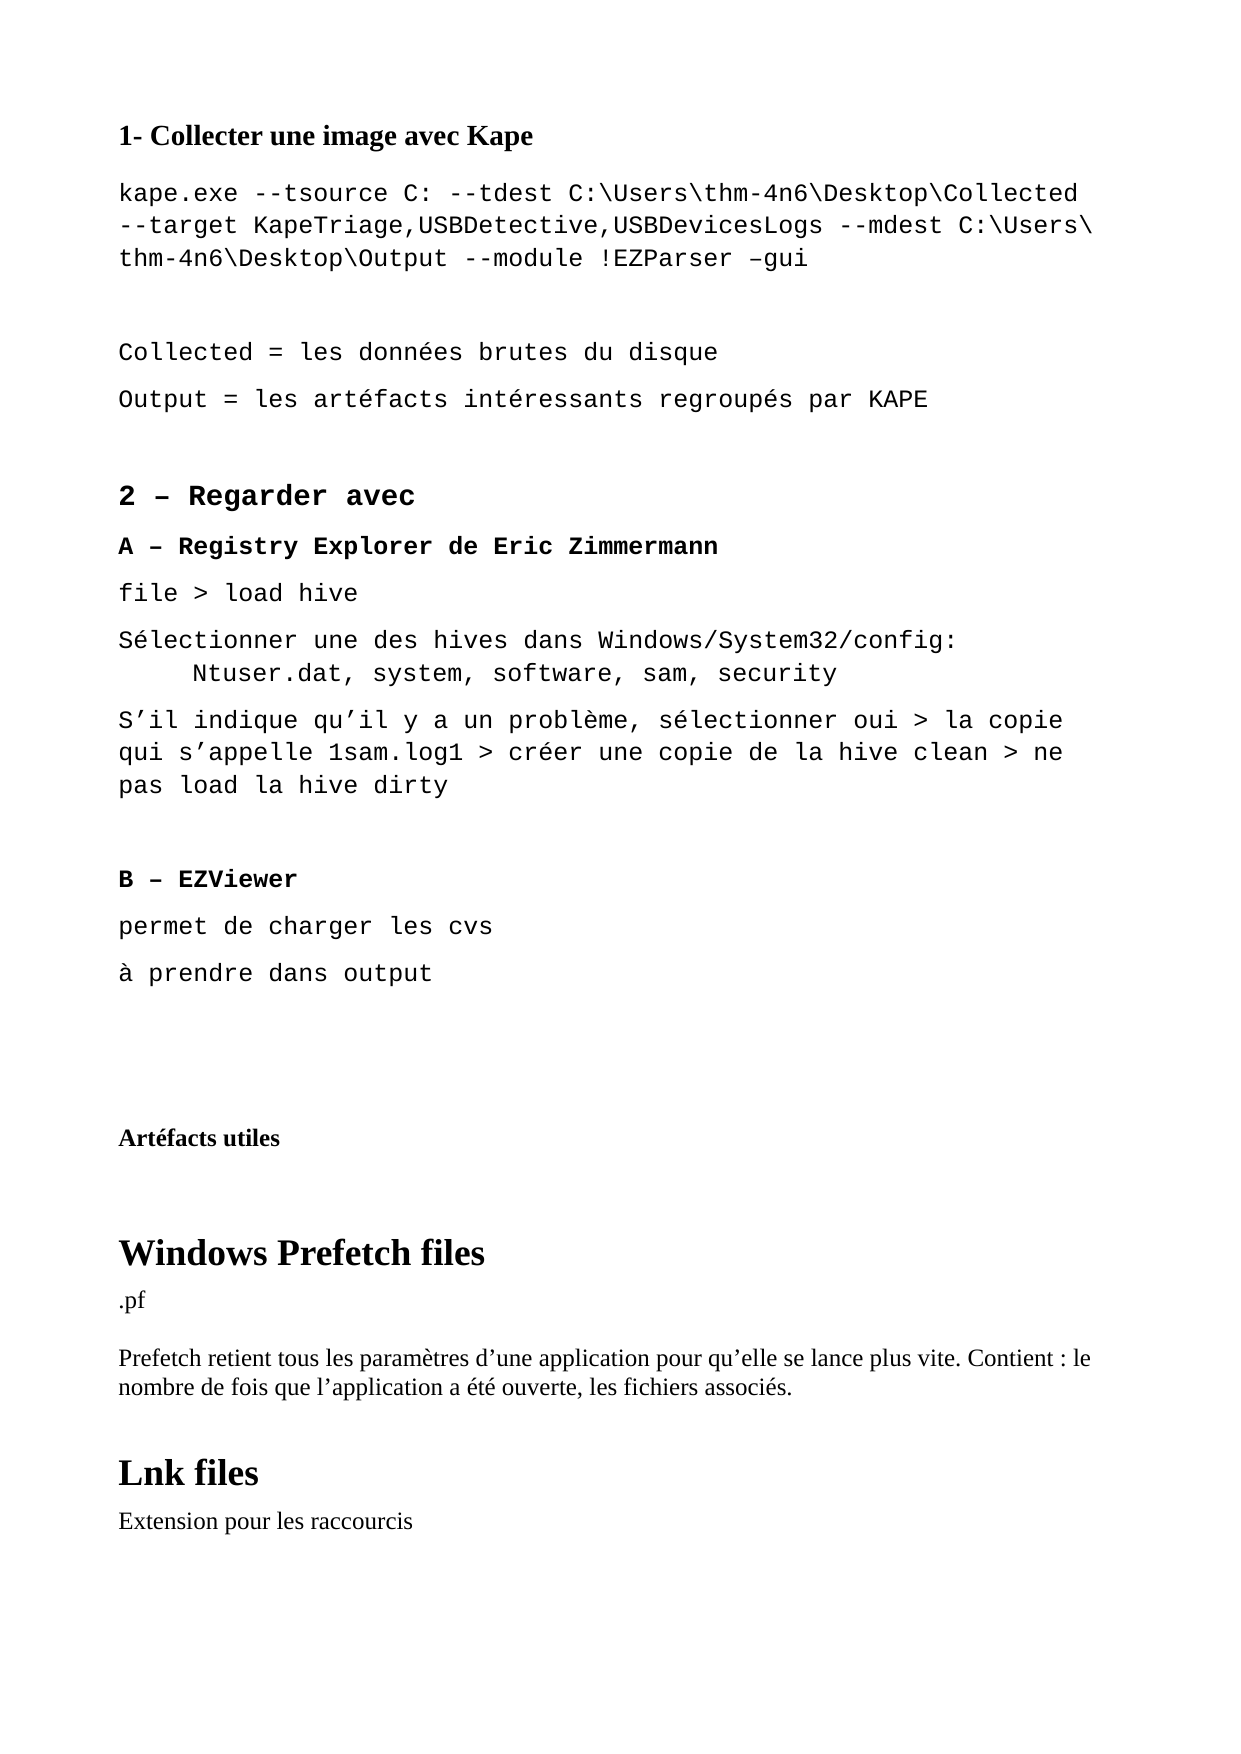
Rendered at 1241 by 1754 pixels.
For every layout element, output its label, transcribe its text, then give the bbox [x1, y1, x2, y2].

text Extension pour les raccourcis [118, 1506, 1122, 1534]
text file > load hive [118, 581, 1122, 609]
text kape.exe --tsource C: --tdest C:\Users\thm-4n6\Desktop\Collected --target KapeTriage,USBDetective,USBDevicesLogs --mdest C:\Users\thm-4n6\Desktop\Output --module !EZParser –gui [118, 180, 1122, 274]
text S’il indique qu’il y a un problème, sélectionner oui > la copie qui s’appelle 1sam.log1 > créer une copie de la hive clean > ne pas load la hive dirty [118, 707, 1122, 801]
text 2 – Regarder avec [118, 481, 1122, 514]
text .pf [118, 1286, 1122, 1314]
subtitle Windows Prefetch files [118, 1230, 1122, 1273]
text A – Registry Explorer de Eric Zimmermann [118, 533, 1122, 562]
text 1- Collecter une image avec Kape [118, 118, 1122, 152]
text Artéfacts utiles [118, 1123, 1122, 1152]
text Sélectionner une des hives dans Windows/System32/config: Ntuser.dat, system, software, sam, security [118, 628, 1122, 688]
text permet de charger les cvs [118, 914, 1122, 942]
text Prefetch retient tous les paramètres d’une application pour qu’elle se lance plus vite. Contient : le nombre de fois que l’application a été ouverte, les fichiers associés. [118, 1343, 1122, 1401]
text Output = les artéfacts intéressants regroupés par KAPE [118, 387, 1122, 415]
text Collected = les données brutes du disque [118, 340, 1122, 368]
text B – EZViewer [118, 867, 1122, 895]
text à prendre dans output [118, 961, 1122, 989]
subtitle Lnk files [118, 1450, 1122, 1493]
